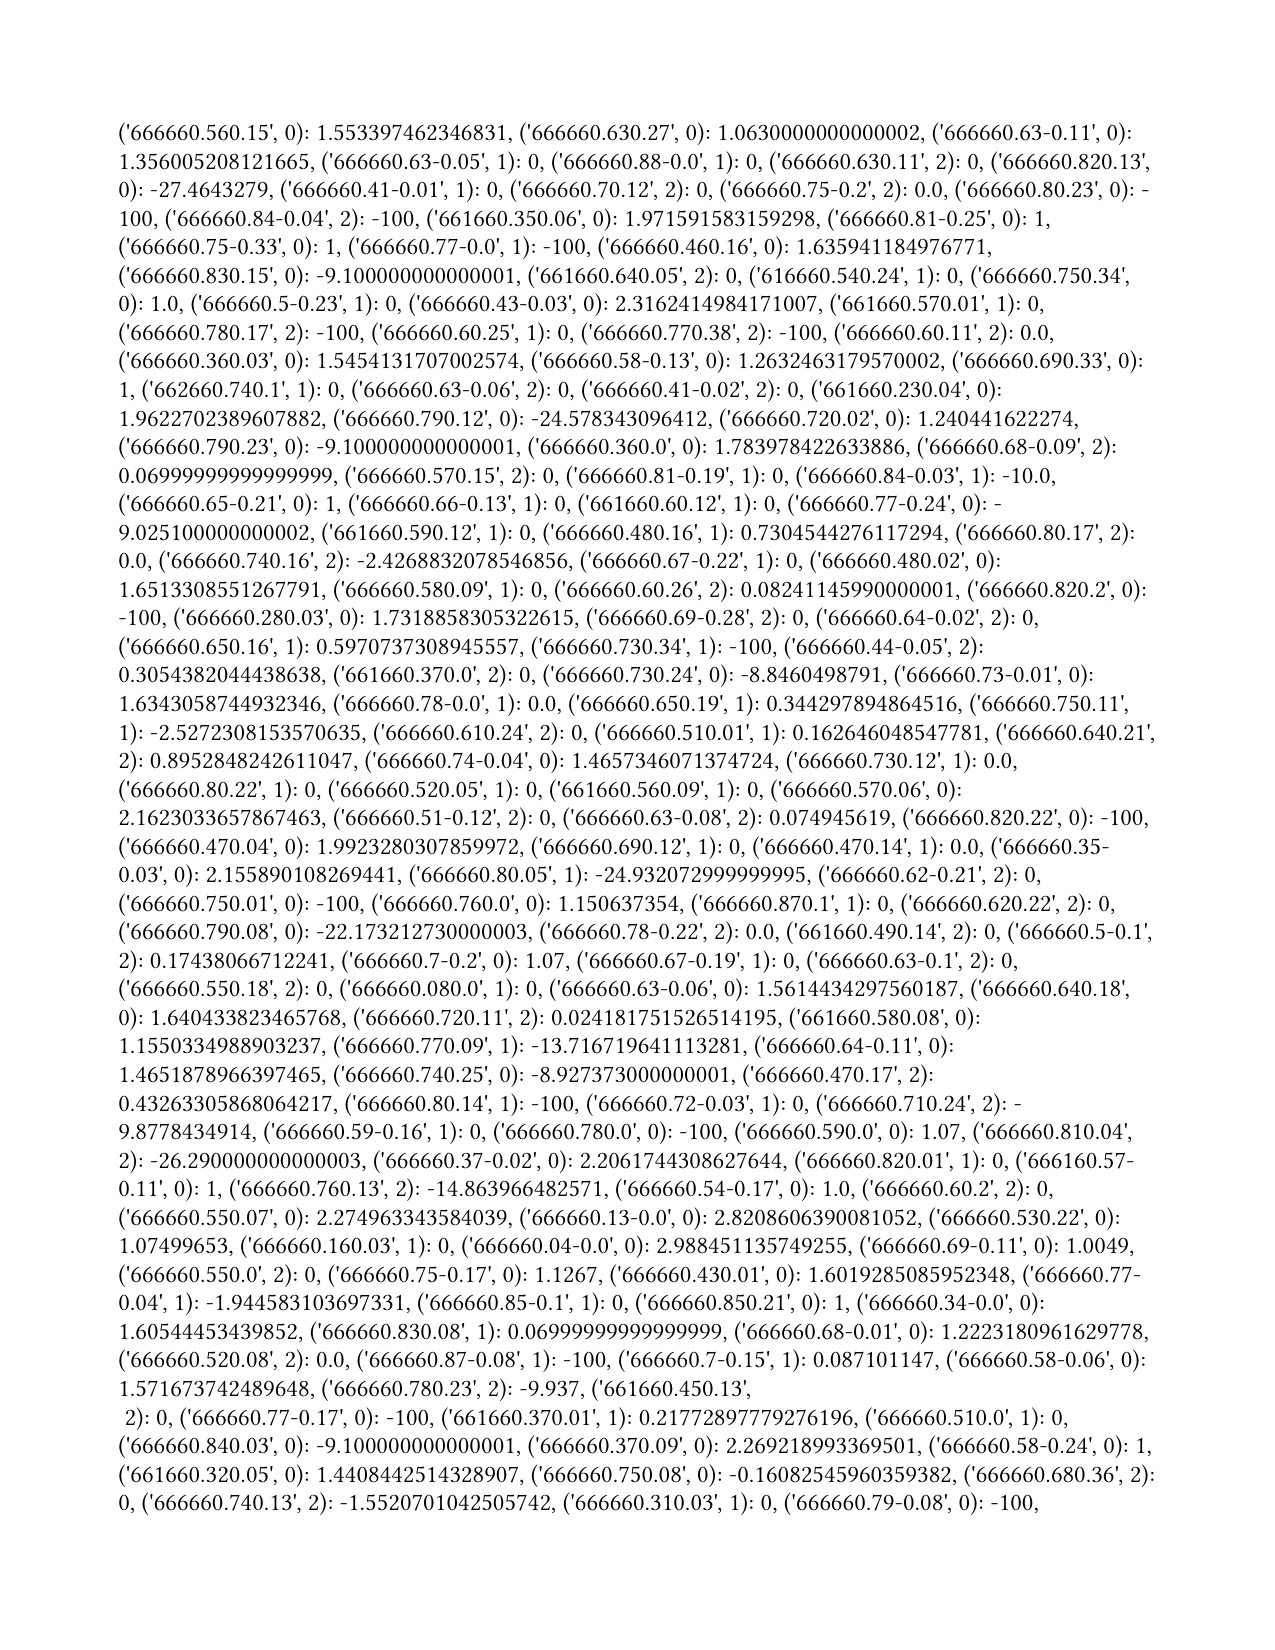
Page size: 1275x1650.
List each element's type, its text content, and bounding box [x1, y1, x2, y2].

text ('666660.560.15', 0): 1.553397462346831, ('666660.630.27', 0): 1.0630000000000002, ('666660.63-0.11', 0): 1.356005208121665, ('666660.63-0.05', 1): 0, ('666660.88-0.0', 1): 0, ('666660.630.11', 2): 0, ('666660.820.13', 0): -27.4643279, ('666660.41-0.01', 1): 0, ('666660.70.12', 2): 0, ('666660.75-0.2', 2): 0.0, ('666660.80.23', 0): -100, ('666660.84-0.04', 2): -100, ('661660.350.06', 0): 1.971591583159298, ('666660.81-0.25', 0): 1, ('666660.75-0.33', 0): 1, ('666660.77-0.0', 1): -100, ('666660.460.16', 0): 1.635941184976771, ('666660.830.15', 0): -9.100000000000001, ('661660.640.05', 2): 0, ('616660.540.24', 1): 0, ('666660.750.34', 0): 1.0, ('666660.5-0.23', 1): 0, ('666660.43-0.03', 0): 2.3162414984171007, ('661660.570.01', 1): 0, ('666660.780.17', 2): -100, ('666660.60.25', 1): 0, ('666660.770.38', 2): -100, ('666660.60.11', 2): 0.0, ('666660.360.03', 0): 1.5454131707002574, ('666660.58-0.13', 0): 1.2632463179570002, ('666660.690.33', 0): 1, ('662660.740.1', 1): 0, ('666660.63-0.06', 2): 0, ('666660.41-0.02', 2): 0, ('661660.230.04', 0): 1.9622702389607882, ('666660.790.12', 0): -24.578343096412, ('666660.720.02', 0): 1.240441622274, ('666660.790.23', 0): -9.100000000000001, ('666660.360.0', 0): 1.783978422633886, ('666660.68-0.09', 2): 0.06999999999999999, ('666660.570.15', 2): 0, ('666660.81-0.19', 1): 0, ('666660.84-0.03', 1): -10.0, ('666660.65-0.21', 0): 1, ('666660.66-0.13', 1): 0, ('661660.60.12', 1): 0, ('666660.77-0.24', 0): -9.025100000000002, ('661660.590.12', 1): 0, ('666660.480.16', 1): 0.7304544276117294, ('666660.80.17', 2): 0.0, ('666660.740.16', 2): -2.4268832078546856, ('666660.67-0.22', 1): 0, ('666660.480.02', 0): 1.6513308551267791, ('666660.580.09', 1): 0, ('666660.60.26', 2): 0.08241145990000001, ('666660.820.2', 0): -100, ('666660.280.03', 0): 1.7318858305322615, ('666660.69-0.28', 2): 0, ('666660.64-0.02', 2): 0, ('666660.650.16', 1): 0.5970737308945557, ('666660.730.34', 1): -100, ('666660.44-0.05', 2): 0.3054382044438638, ('661660.370.0', 2): 0, ('666660.730.24', 0): -8.8460498791, ('666660.73-0.01', 0): 1.6343058744932346, ('666660.78-0.0', 1): 0.0, ('666660.650.19', 1): 0.344297894864516, ('666660.750.11', 1): -2.5272308153570635, ('666660.610.24', 2): 0, ('666660.510.01', 1): 0.162646048547781, ('666660.640.21', 2): 0.8952848242611047, ('666660.74-0.04', 0): 1.4657346071374724, ('666660.730.12', 1): 0.0, ('666660.80.22', 1): 0, ('666660.520.05', 1): 0, ('661660.560.09', 1): 0, ('666660.570.06', 0): 2.1623033657867463, ('666660.51-0.12', 2): 0, ('666660.63-0.08', 2): 0.074945619, ('666660.820.22', 0): -100, ('666660.470.04', 0): 1.9923280307859972, ('666660.690.12', 1): 0, ('666660.470.14', 1): 0.0, ('666660.35-0.03', 0): 2.155890108269441, ('666660.80.05', 1): -24.932072999999995, ('666660.62-0.21', 2): 0, ('666660.750.01', 0): -100, ('666660.760.0', 0): 1.150637354, ('666660.870.1', 1): 0, ('666660.620.22', 2): 0, ('666660.790.08', 0): -22.173212730000003, ('666660.78-0.22', 2): 0.0, ('661660.490.14', 2): 0, ('666660.5-0.1', 2): 0.17438066712241, ('666660.7-0.2', 0): 1.07, ('666660.67-0.19', 1): 0, ('666660.63-0.1', 2): 0, ('666660.550.18', 2): 0, ('666660.080.0', 1): 0, ('666660.63-0.06', 0): 1.5614434297560187, ('666660.640.18', 0): 1.640433823465768, ('666660.720.11', 2): 0.024181751526514195, ('661660.580.08', 0): 1.1550334988903237, ('666660.770.09', 1): -13.716719641113281, ('666660.64-0.11', 0): 1.4651878966397465, ('666660.740.25', 0): -8.927373000000001, ('666660.470.17', 2): 0.43263305868064217, ('666660.80.14', 1): -100, ('666660.72-0.03', 1): 0, ('666660.710.24', 2): -9.8778434914, ('666660.59-0.16', 1): 0, ('666660.780.0', 0): -100, ('666660.590.0', 0): 1.07, ('666660.810.04', 2): -26.290000000000003, ('666660.37-0.02', 0): 2.2061744308627644, ('666660.820.01', 1): 0, ('666160.57-0.11', 0): 1, ('666660.760.13', 2): -14.863966482571, ('666660.54-0.17', 0): 1.0, ('666660.60.2', 2): 0, ('666660.550.07', 0): 2.274963343584039, ('666660.13-0.0', 0): 2.8208606390081052, ('666660.530.22', 0): 1.07499653, ('666660.160.03', 1): 0, ('666660.04-0.0', 0): 2.988451135749255, ('666660.69-0.11', 0): 1.0049, ('666660.550.0', 2): 0, ('666660.75-0.17', 0): 1.1267, ('666660.430.01', 0): 1.6019285085952348, ('666660.77-0.04', 1): -1.944583103697331, ('666660.85-0.1', 1): 0, ('666660.850.21', 0): 1, ('666660.34-0.0', 0): 1.60544453439852, ('666660.830.08', 1): 0.06999999999999999, ('666660.68-0.01', 0): 1.2223180961629778, ('666660.520.08', 2): 0.0, ('666660.87-0.08', 1): -100, ('666660.7-0.15', 1): 0.087101147, ('666660.58-0.06', 0): 1.571673742489648, ('666660.780.23', 2): -9.937, ('661660.450.13', [118, 118, 1157, 1402]
text 2): 0, ('666660.77-0.17', 0): -100, ('661660.370.01', 1): 0.21772897779276196, ('666660.510.0', 1): 0, ('666660.840.03', 0): -9.100000000000001, ('666660.370.09', 0): 2.269218993369501, ('666660.58-0.24', 0): 1, ('661660.320.05', 0): 1.4408442514328907, ('666660.750.08', 0): -0.16082545960359382, ('666660.680.36', 2): 0, ('666660.740.13', 2): -1.5520701042505742, ('666660.310.03', 1): 0, ('666660.79-0.08', 0): -100, [118, 1402, 1157, 1517]
